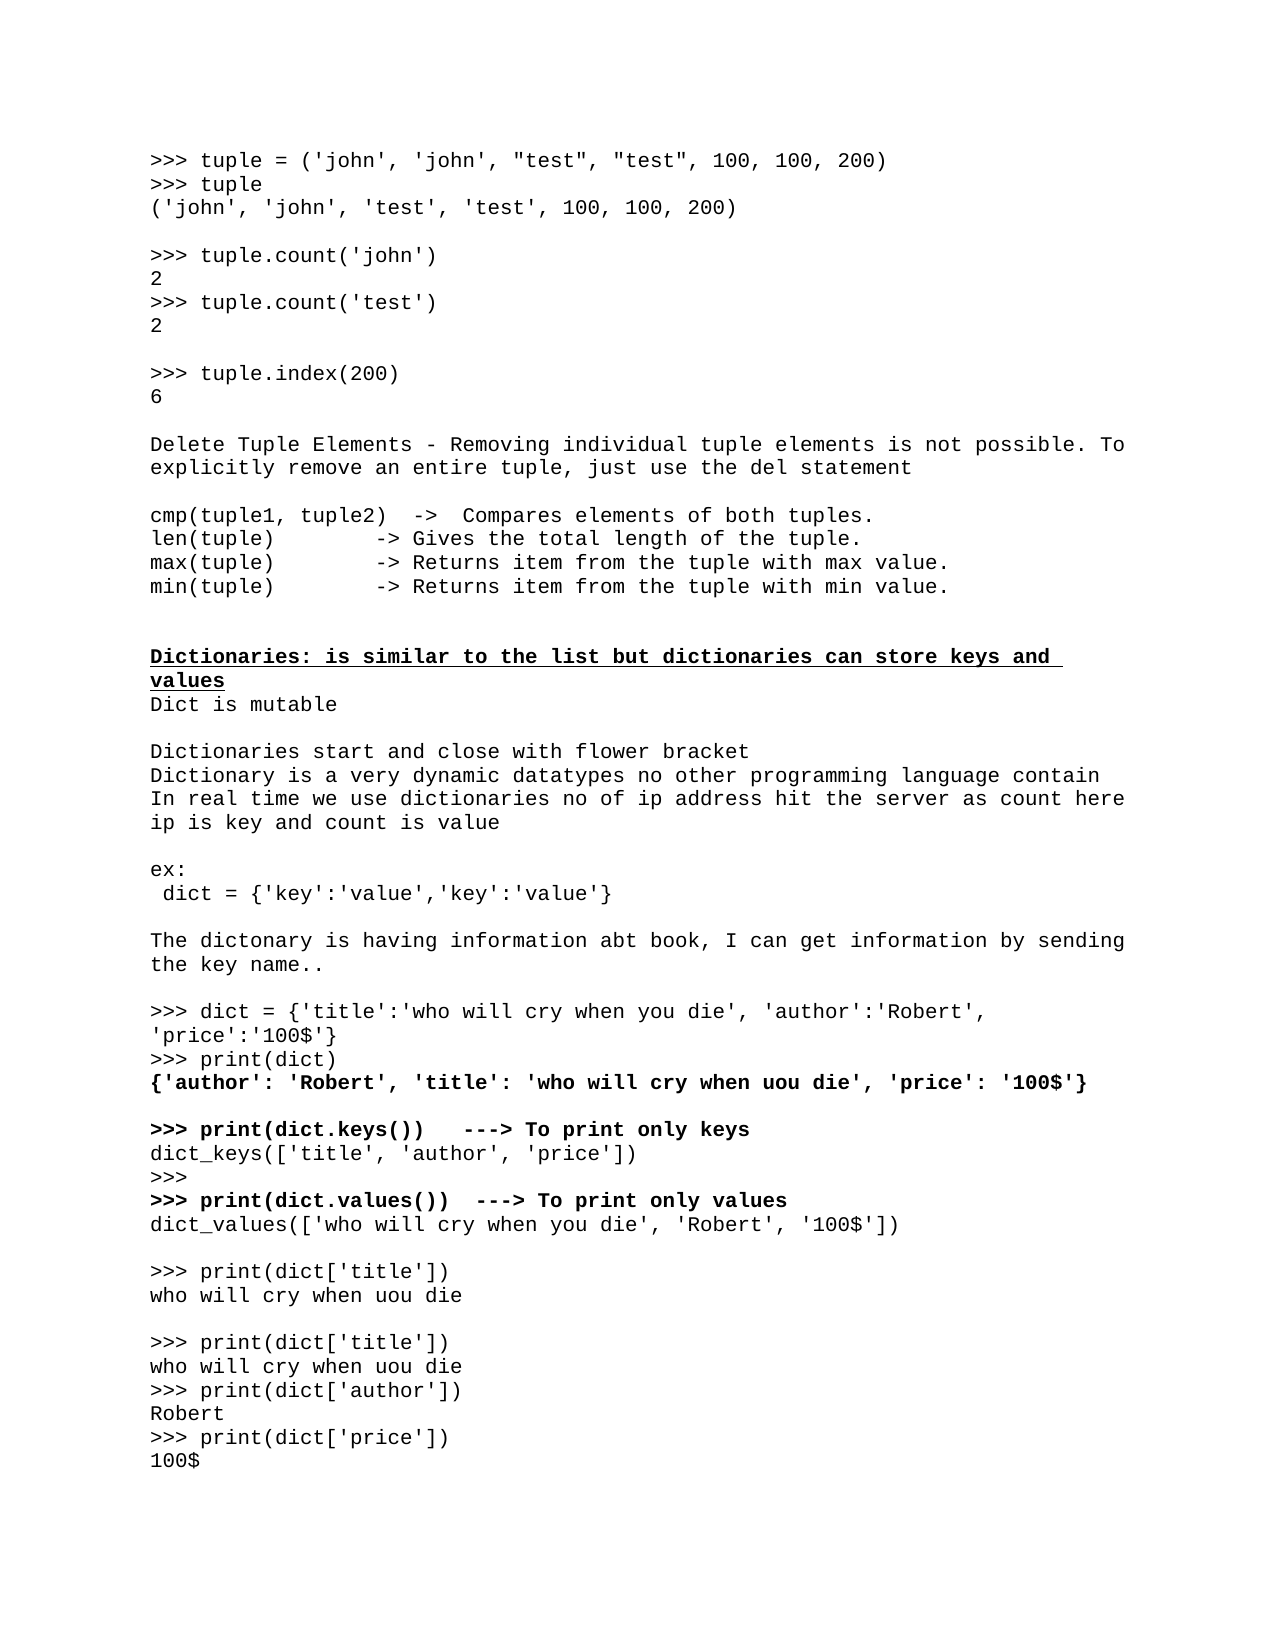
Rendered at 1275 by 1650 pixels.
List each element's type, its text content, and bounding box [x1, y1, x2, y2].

text Dictionary is a very dynamic datatypes no other programming language contain [150, 765, 1125, 788]
text >>> print(dict['author']) [150, 1379, 1125, 1403]
text >>> print(dict['title']) [150, 1332, 1125, 1356]
text >>> dict = {'title':'who will cry when you die', 'author':'Robert', 'price':'100$'} [150, 1001, 1125, 1048]
text Delete Tuple Elements - Removing individual tuple elements is not possible. To explicitly remove an entire tuple, just use the del statement [150, 434, 1125, 481]
text 2 [150, 316, 1125, 339]
text Dict is mutable [150, 694, 1125, 717]
text >>> [150, 1167, 1125, 1190]
text 6 [150, 386, 1125, 410]
text Dictionaries: is similar to the list but dictionaries can store keys and values [150, 647, 1125, 694]
text dict_values(['who will cry when you die', 'Robert', '100$']) [150, 1214, 1125, 1238]
text ex: [150, 859, 1125, 883]
text len(tuple) -> Gives the total length of the tuple. [150, 528, 1125, 552]
text min(tuple) -> Returns item from the tuple with min value. [150, 576, 1125, 599]
text Robert [150, 1403, 1125, 1427]
text >>> print(dict['price']) [150, 1427, 1125, 1451]
text who will cry when uou die [150, 1285, 1125, 1309]
text dict_keys(['title', 'author', 'price']) [150, 1143, 1125, 1167]
text {'author': 'Robert', 'title': 'who will cry when uou die', 'price': '100$'} [150, 1072, 1125, 1096]
text who will cry when uou die [150, 1356, 1125, 1379]
text 100$ [150, 1451, 1125, 1474]
text >>> tuple [150, 174, 1125, 197]
text >>> tuple = ('john', 'john', "test", "test", 100, 100, 200) [150, 150, 1125, 174]
text >>> print(dict['title']) [150, 1261, 1125, 1285]
text dict = {'key':'value','key':'value'} [150, 883, 1125, 907]
text >>> tuple.index(200) [150, 363, 1125, 386]
text The dictonary is having information abt book, I can get information by sending the key name.. [150, 930, 1125, 978]
text >>> tuple.count('john') [150, 244, 1125, 268]
text ('john', 'john', 'test', 'test', 100, 100, 200) [150, 197, 1125, 221]
text >>> print(dict.values()) ---> To print only values [150, 1190, 1125, 1214]
text >>> tuple.count('test') [150, 292, 1125, 316]
text cmp(tuple1, tuple2) -> Compares elements of both tuples. [150, 505, 1125, 528]
text >>> print(dict.keys()) ---> To print only keys [150, 1119, 1125, 1143]
text max(tuple) -> Returns item from the tuple with max value. [150, 552, 1125, 576]
text In real time we use dictionaries no of ip address hit the server as count here ip is key and count is value [150, 788, 1125, 836]
text Dictionaries start and close with flower bracket [150, 741, 1125, 765]
text >>> print(dict) [150, 1048, 1125, 1072]
text 2 [150, 268, 1125, 292]
